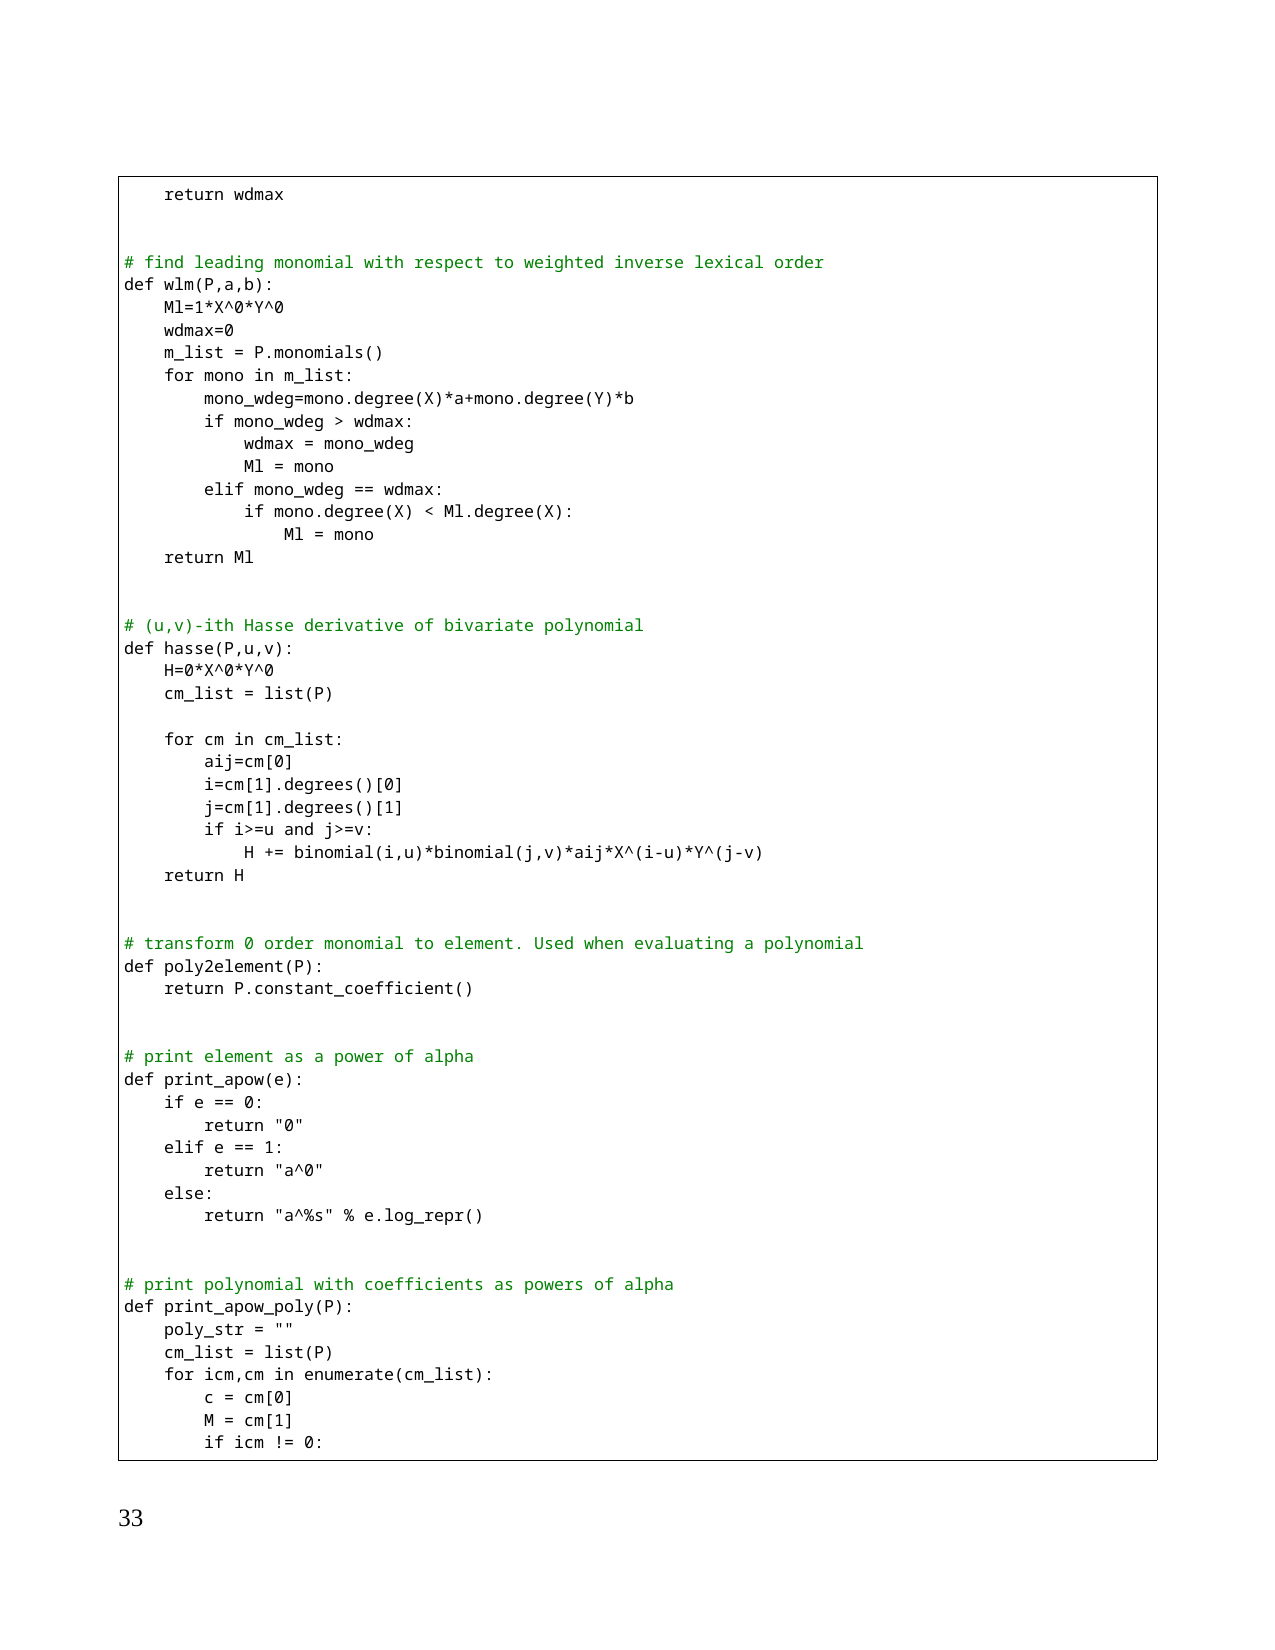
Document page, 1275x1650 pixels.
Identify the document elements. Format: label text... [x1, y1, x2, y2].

table_header return wdmax # find leading monomial with respect to weighted inverse lexical order def wlm(P,a,b): Ml=1*X^0*Y^0 wdmax=0 m_list = P.monomials() for mono in m_list: mono_wdeg=mono.degree(X)*a+mono.degree(Y)*b if mono_wdeg > wdmax: wdmax = mono_wdeg Ml = mono elif mono_wdeg == wdmax: if mono.degree(X) < Ml.degree(X): Ml = mono return Ml # (u,v)-ith Hasse derivative of bivariate polynomial def hasse(P,u,v): H=0*X^0*Y^0 cm_list = list(P) for cm in cm_list: aij=cm[0] i=cm[1].degrees()[0] j=cm[1].degrees()[1] if i>=u and j>=v: H += binomial(i,u)*binomial(j,v)*aij*X^(i-u)*Y^(j-v) return H # transform 0 order monomial to element. Used when evaluating a polynomial def poly2element(P): return P.constant_coefficient() # print element as a power of alpha def print_apow(e): if e == 0: return "0" elif e == 1: return "a^0" else: return "a^%s" % e.log_repr() # print polynomial with coefficients as powers of alpha def print_apow_poly(P): poly_str = "" cm_list = list(P) for icm,cm in enumerate(cm_list): c = cm[0] M = cm[1] if icm != 0: [119, 177, 1157, 1459]
